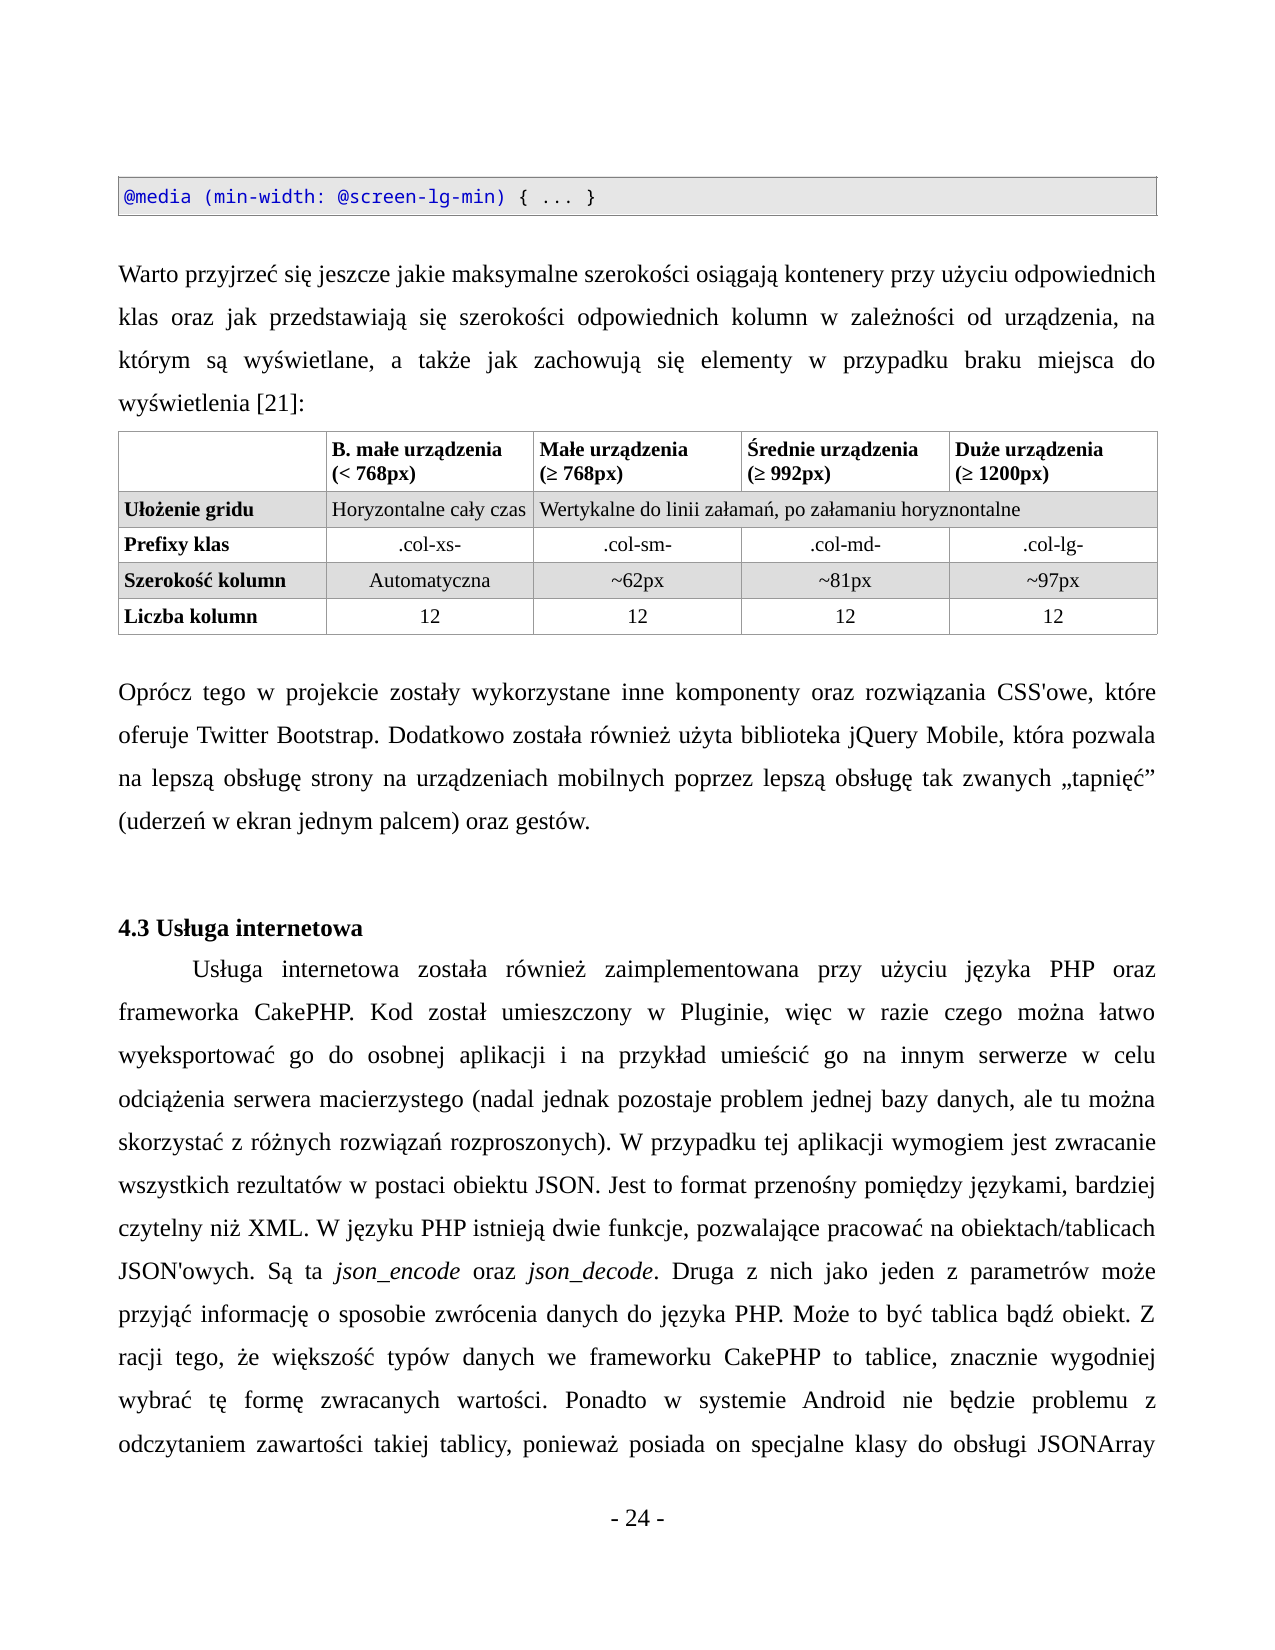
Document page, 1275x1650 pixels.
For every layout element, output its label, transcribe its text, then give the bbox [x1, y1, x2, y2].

table_cell Liczba kolumn [119, 599, 326, 633]
table_cell 12 [742, 599, 949, 633]
table_header @media (min-width: @screen-lg-min) { ... } [119, 178, 1156, 214]
subtitle 4.3 Usługa internetowa [118, 913, 1157, 942]
table_cell Automatyczna [327, 563, 533, 598]
table_cell Ułożenie gridu [119, 492, 326, 527]
table_cell ~97px [950, 563, 1157, 598]
table_cell .col-md- [742, 528, 949, 562]
table_cell Horyzontalne cały czas [327, 492, 533, 527]
table_cell .col-sm- [534, 528, 741, 562]
table_header Średnie urządzenia (≥ 992px) [742, 432, 949, 491]
table_header [119, 432, 326, 491]
table_cell 12 [534, 599, 741, 633]
table_cell Szerokość kolumn [119, 563, 326, 598]
table_cell 12 [950, 599, 1157, 633]
table_cell 12 [327, 599, 533, 633]
table_cell Prefixy klas [119, 528, 326, 562]
table_cell ~81px [742, 563, 949, 598]
table_header Duże urządzenia (≥ 1200px) [950, 432, 1157, 491]
text Oprócz tego w projekcie zostały wykorzystane inne komponenty oraz rozwiązania CSS'owe, które oferuje Twitter Bootstrap. Dodatkowo została również użyta biblioteka jQuery Mobile, która pozwala na lepszą obsługę strony na urządzeniach mobilnych poprzez lepszą obsługę tak zwanych „tapnięć” (uderzeń w ekran jednym palcem) oraz gestów. [118, 677, 1157, 835]
table_cell ~62px [534, 563, 741, 598]
table_cell Wertykalne do linii załamań, po załamaniu horyznontalne [534, 492, 1157, 527]
text Usługa internetowa została również zaimplementowana przy użyciu języka PHP oraz frameworka CakePHP. Kod został umieszczony w Pluginie, więc w razie czego można łatwo wyeksportować go do osobnej aplikacji i na przykład umieścić go na innym serwerze w celu odciążenia serwera macierzystego (nadal jednak pozostaje problem jednej bazy danych, ale tu można skorzystać z różnych rozwiązań rozproszonych). W przypadku tej aplikacji wymogiem jest zwracanie wszystkich rezultatów w postaci obiektu JSON. Jest to format przenośny pomiędzy językami, bardziej czytelny niż XML. W języku PHP istnieją dwie funkcje, pozwalające pracować na obiektach/tablicach JSON'owych. Są ta json_encode oraz json_decode. Druga z nich jako jeden z parametrów może przyjąć informację o sposobie zwrócenia danych do języka PHP. Może to być tablica bądź obiekt. Z racji tego, że większość typów danych we frameworku CakePHP to tablice, znacznie wygodniej wybrać tę formę zwracanych wartości. Ponadto w systemie Android nie będzie problemu z odczytaniem zawartości takiej tablicy, ponieważ posiada on specjalne klasy do obsługi JSONArray [118, 954, 1157, 1457]
table_header Małe urządzenia (≥ 768px) [534, 432, 741, 491]
table_header B. małe urządzenia (< 768px) [327, 432, 533, 491]
table_cell .col-xs- [327, 528, 533, 562]
table_cell .col-lg- [950, 528, 1157, 562]
text Warto przyjrzeć się jeszcze jakie maksymalne szerokości osiągają kontenery przy użyciu odpowiednich klas oraz jak przedstawiają się szerokości odpowiednich kolumn w zależności od urządzenia, na którym są wyświetlane, a także jak zachowują się elementy w przypadku braku miejsca do wyświetlenia [21]: [118, 259, 1157, 417]
